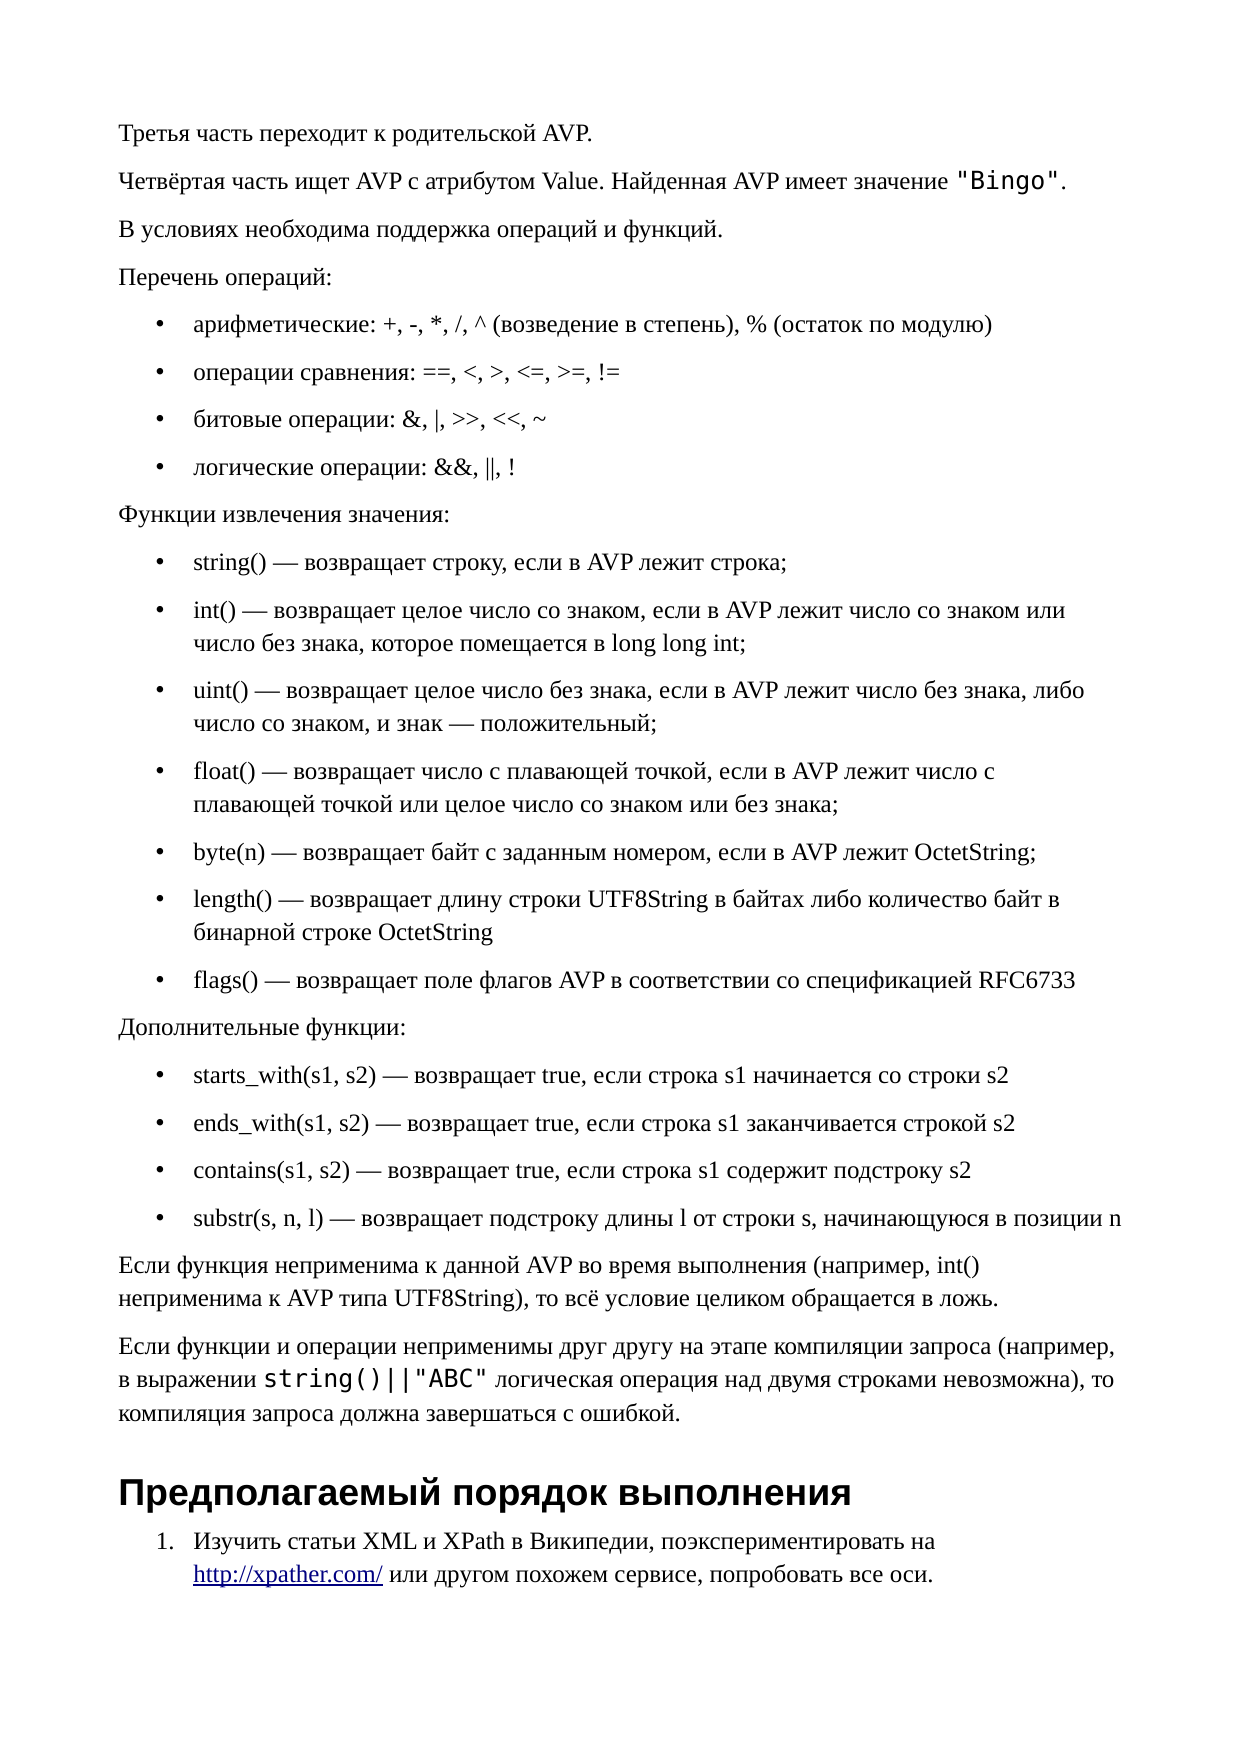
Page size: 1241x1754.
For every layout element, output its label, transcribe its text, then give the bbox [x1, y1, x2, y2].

text Дополнительные функции: [118, 1012, 1122, 1041]
list битовые операции: &, |, >>, <<, ~ [156, 404, 1122, 433]
text Если функции и операции неприменимы друг другу на этапе компиляции запроса (например, в выражении string()||"ABC" логическая операция над двумя строками невозможна), то компиляция запроса должна завершаться с ошибкой. [118, 1331, 1122, 1427]
subtitle Предполагаемый порядок выполнения [118, 1470, 1122, 1513]
list starts_with(s1, s2) — возвращает true, если строка s1 начинается со строки s2 [156, 1060, 1122, 1089]
text Если функция неприменима к данной AVP во время выполнения (например, int() неприменима к AVP типа UTF8String), то всё условие целиком обращается в ложь. [118, 1251, 1122, 1312]
list логические операции: &&, ||, ! [156, 452, 1122, 481]
list float() — возвращает число с плавающей точкой, если в AVP лежит число с плавающей точкой или целое число со знаком или без знака; [156, 756, 1122, 818]
list substr(s, n, l) — возвращает подстроку длины l от строки s, начинающуюся в позиции n [156, 1203, 1122, 1232]
text Четвёртая часть ищет AVP с атрибутом Value. Найденная AVP имеет значение "Bingo". [118, 166, 1122, 195]
list int() — возвращает целое число со знаком, если в AVP лежит число со знаком или число без знака, которое помещается в long long int; [156, 595, 1122, 657]
list flags() — возвращает поле флагов AVP в соответствии со спецификацией RFC6733 [156, 965, 1122, 994]
list операции сравнения: ==, <, >, <=, >=, != [156, 357, 1122, 386]
list арифметические: +, -, *, /, ^ (возведение в степень), % (остаток по модулю) [156, 309, 1122, 338]
list ends_with(s1, s2) — возвращает true, если строка s1 заканчивается строкой s2 [156, 1108, 1122, 1136]
list uint() — возвращает целое число без знака, если в AVP лежит число без знака, либо число со знаком, и знак — положительный; [156, 675, 1122, 737]
text Перечень операций: [118, 262, 1122, 290]
list string() — возвращает строку, если в AVP лежит строка; [156, 547, 1122, 576]
text Функции извлечения значения: [118, 499, 1122, 528]
list Изучить статьи XML и XPath в Википедии, поэкспериментировать на http://xpather.com/ или другом похожем сервисе, попробовать все оси. [156, 1526, 1122, 1588]
text Третья часть переходит к родительской AVP. [118, 118, 1122, 147]
list contains(s1, s2) — возвращает true, если строка s1 содержит подстроку s2 [156, 1155, 1122, 1184]
list byte(n) — возвращает байт с заданным номером, если в AVP лежит OctetString; [156, 837, 1122, 865]
text В условиях необходима поддержка операций и функций. [118, 214, 1122, 243]
list length() — возвращает длину строки UTF8String в байтах либо количество байт в бинарной строке OctetString [156, 884, 1122, 946]
